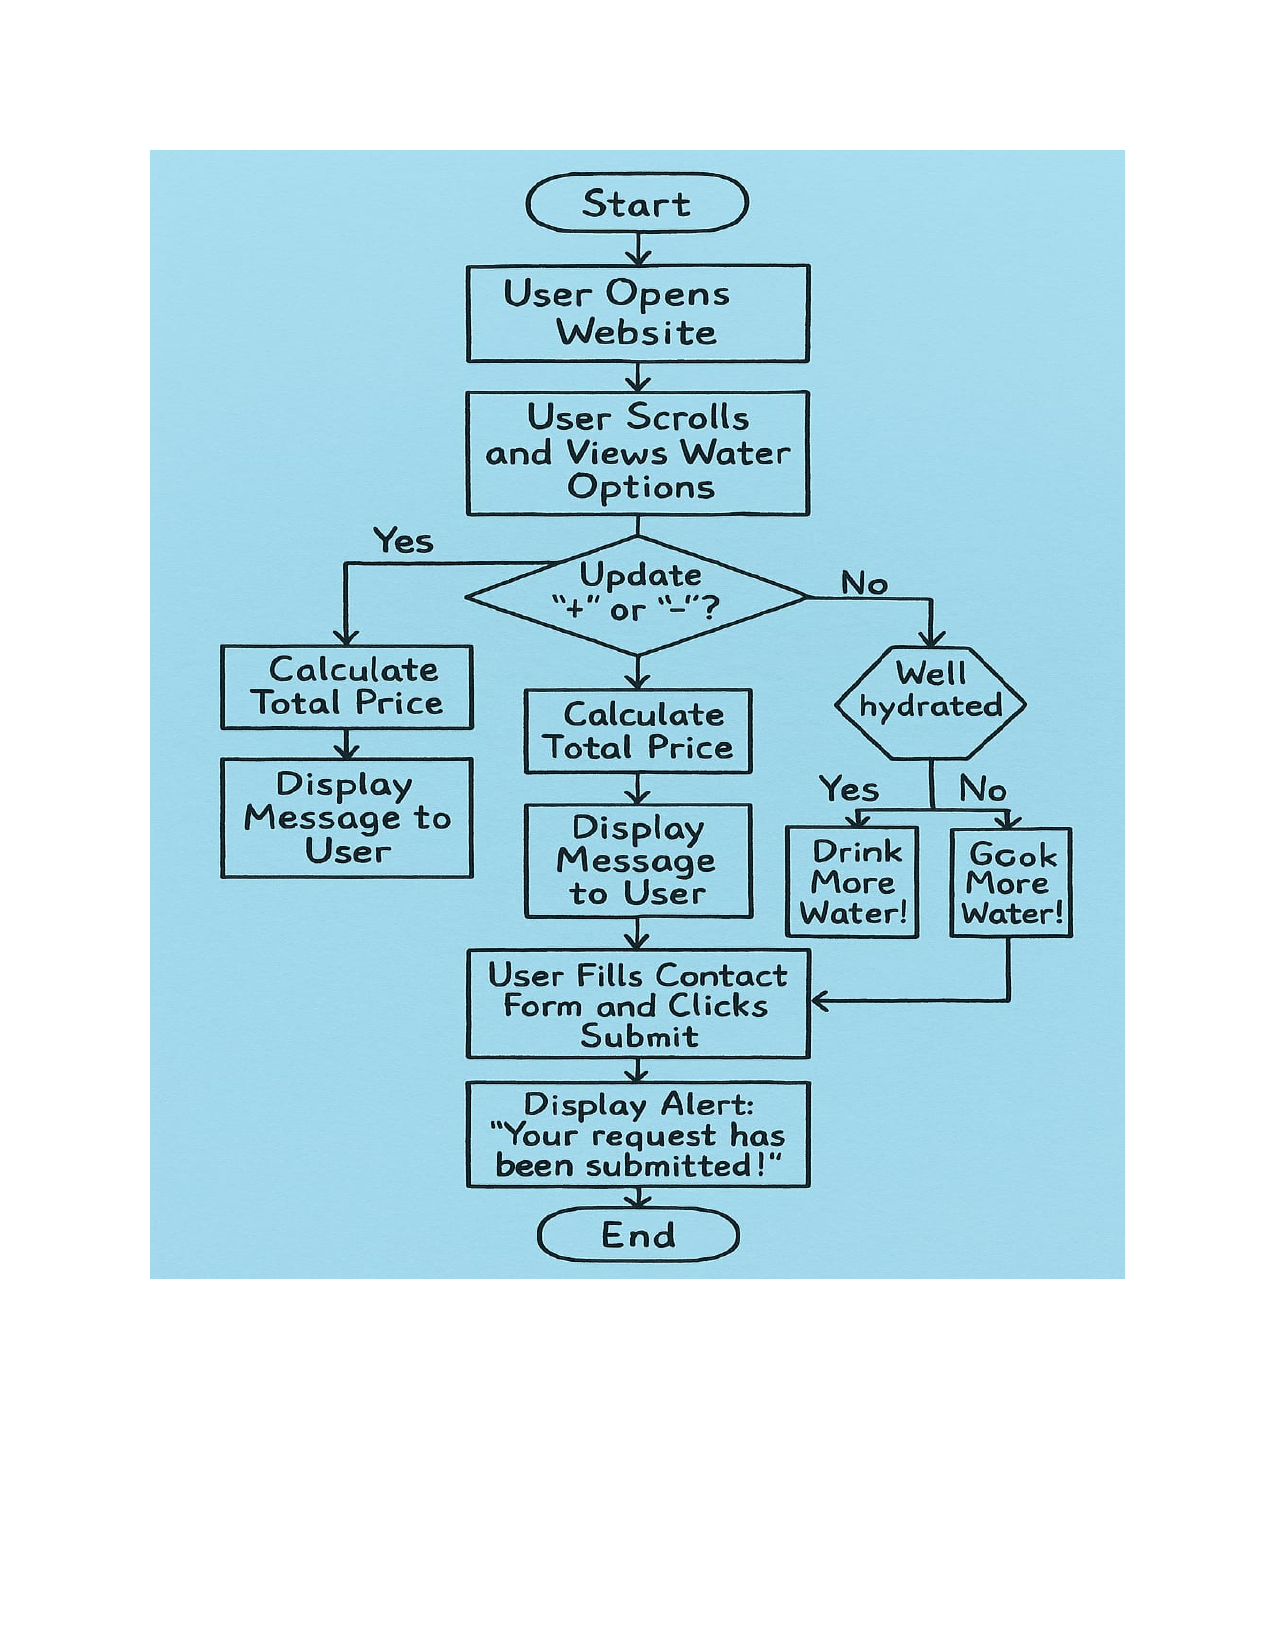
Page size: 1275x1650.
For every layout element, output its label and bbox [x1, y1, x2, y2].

picture [150, 150, 1125, 1279]
